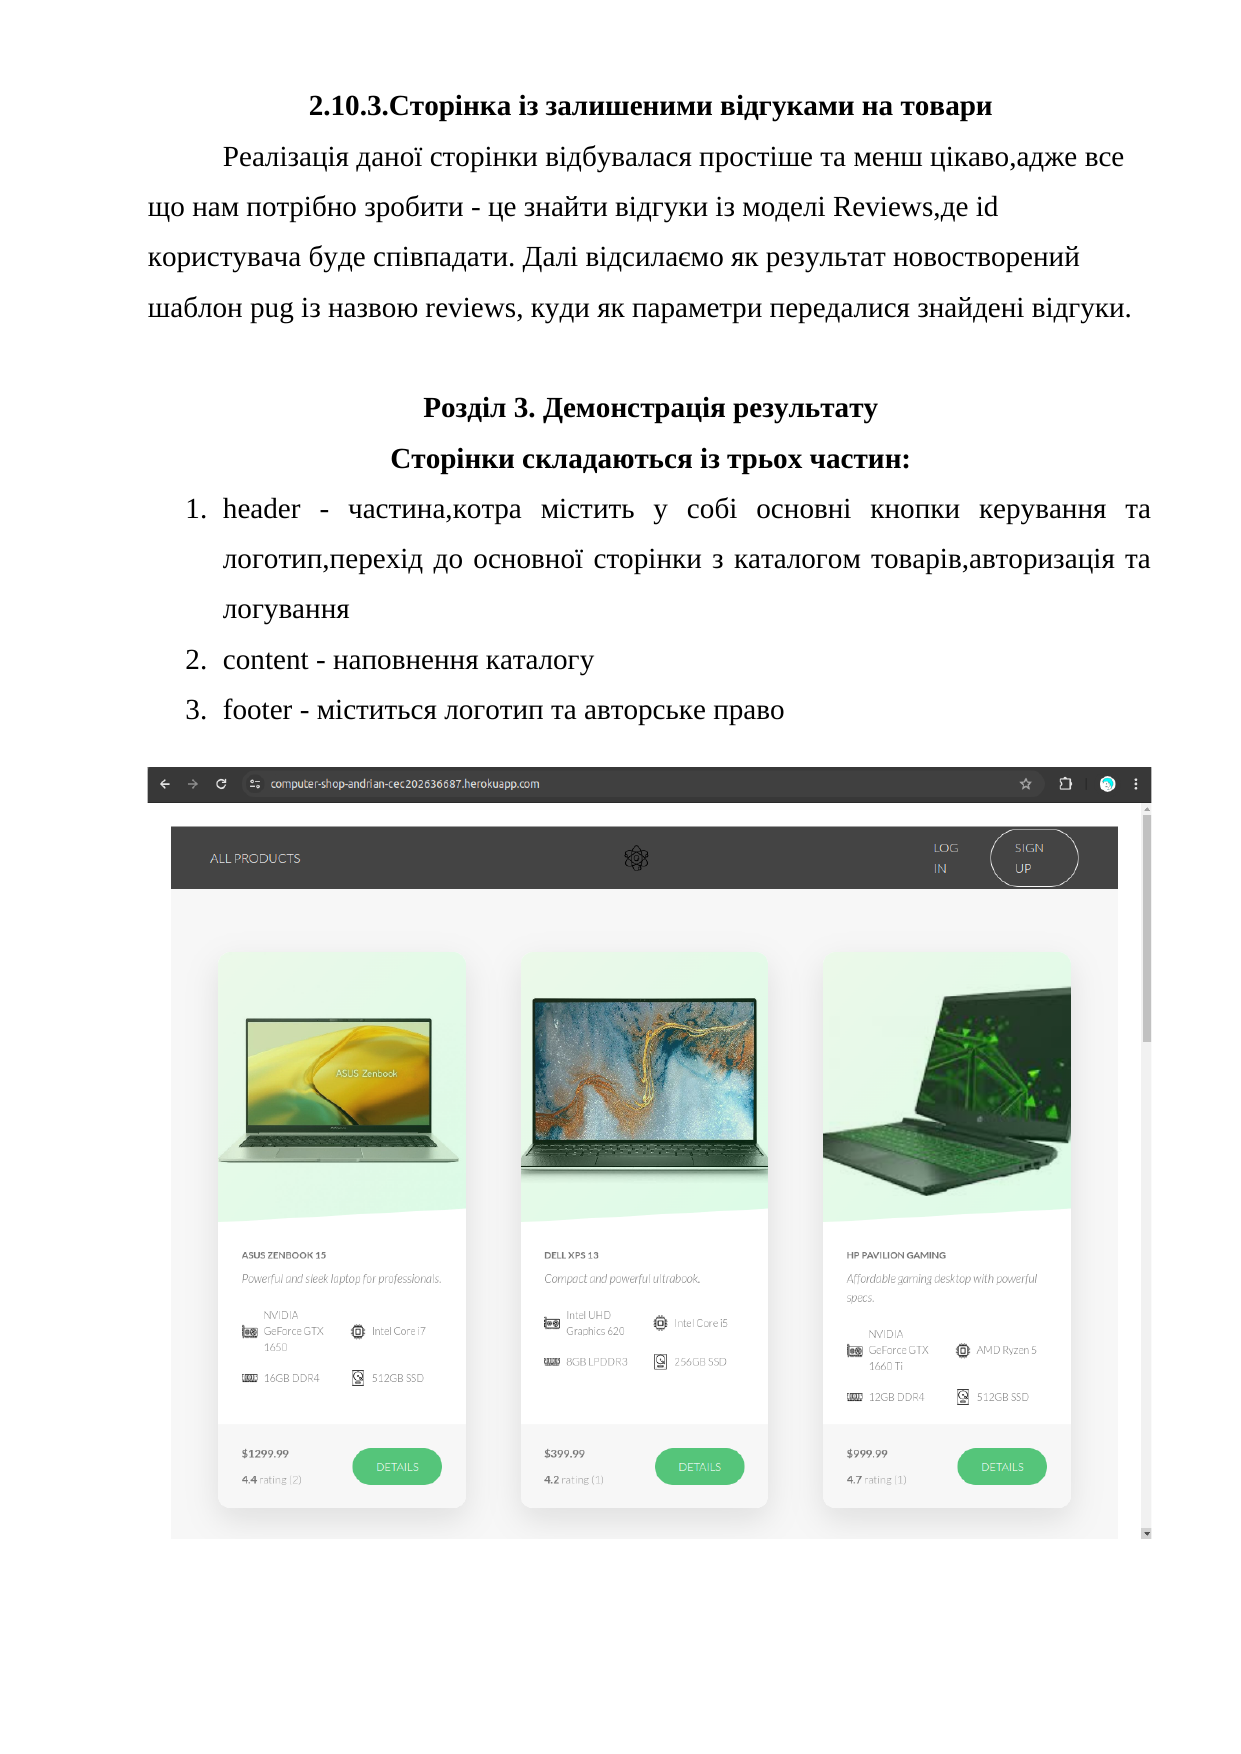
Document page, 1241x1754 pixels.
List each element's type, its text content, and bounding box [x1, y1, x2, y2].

text Розділ 3. Демонстрація результату [148, 390, 1152, 424]
text Cторінки складаються із трьох частин: [148, 441, 1152, 474]
text 2.10.3.Сторінка із залишеними відгуками на товари [148, 88, 1152, 122]
text Реалізація даної сторінки відбувалася простіше та менш цікаво,адже все що нам потрібно зробити - це знайти відгуки із моделі Reviews,де id користувача буде співпадати. Далі відсилаємо як результат новостворений шаблон pug із назвою reviews, куди як параметри передалися знайдені відгуки. [148, 139, 1152, 323]
list content - наповнення каталогу [185, 642, 1152, 676]
picture [147, 767, 1152, 1539]
list header - частина,котра містить у собі основні кнопки керування та логотип,перехід до основної сторінки з каталогом товарів,авторизація та логування [185, 491, 1152, 625]
list footer - міститься логотип та авторське право [185, 692, 1152, 726]
